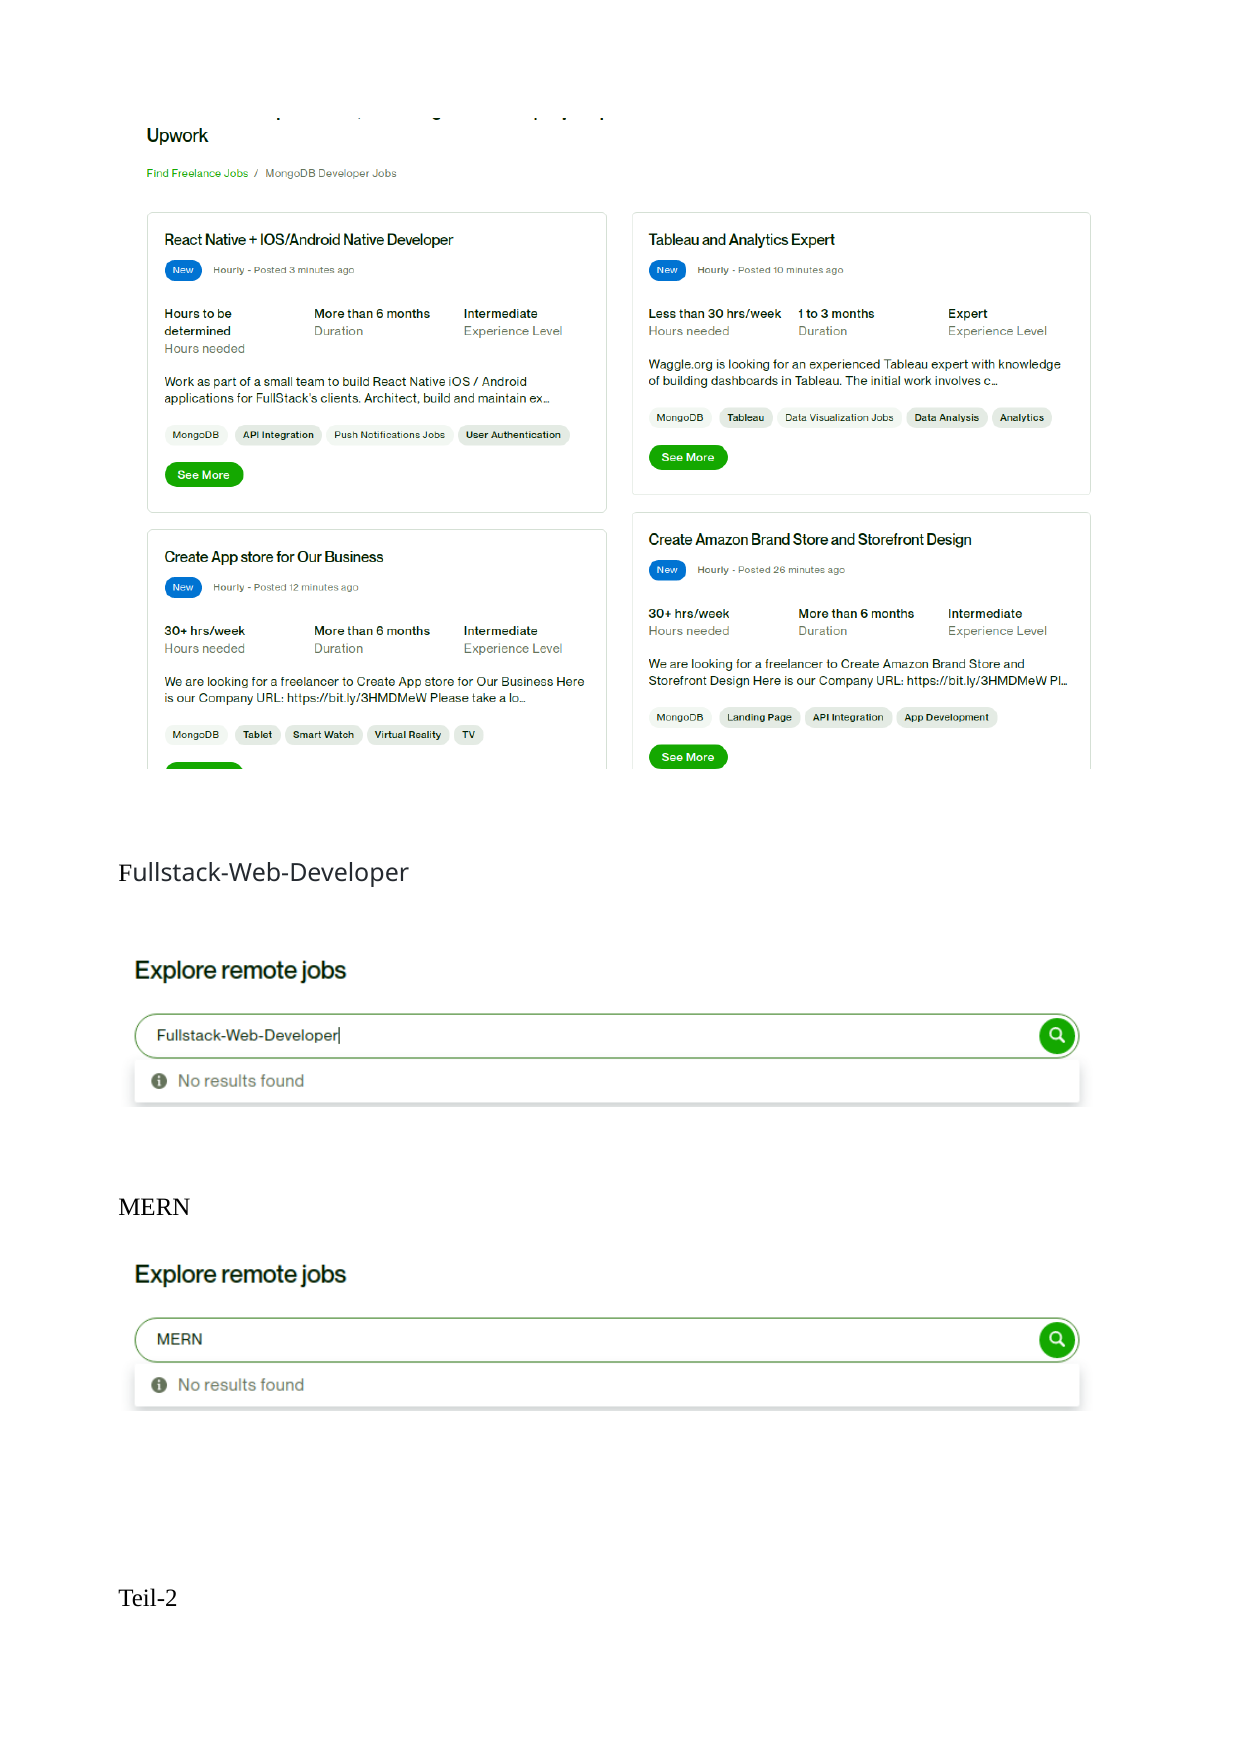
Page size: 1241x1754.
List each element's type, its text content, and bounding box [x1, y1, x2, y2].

text MERN [118, 1192, 1122, 1221]
picture [118, 118, 1123, 769]
picture [118, 1250, 1123, 1411]
picture [118, 946, 1123, 1107]
text Fullstack-Web-Developer [118, 854, 1122, 888]
text Teil-2 [118, 1583, 1122, 1611]
